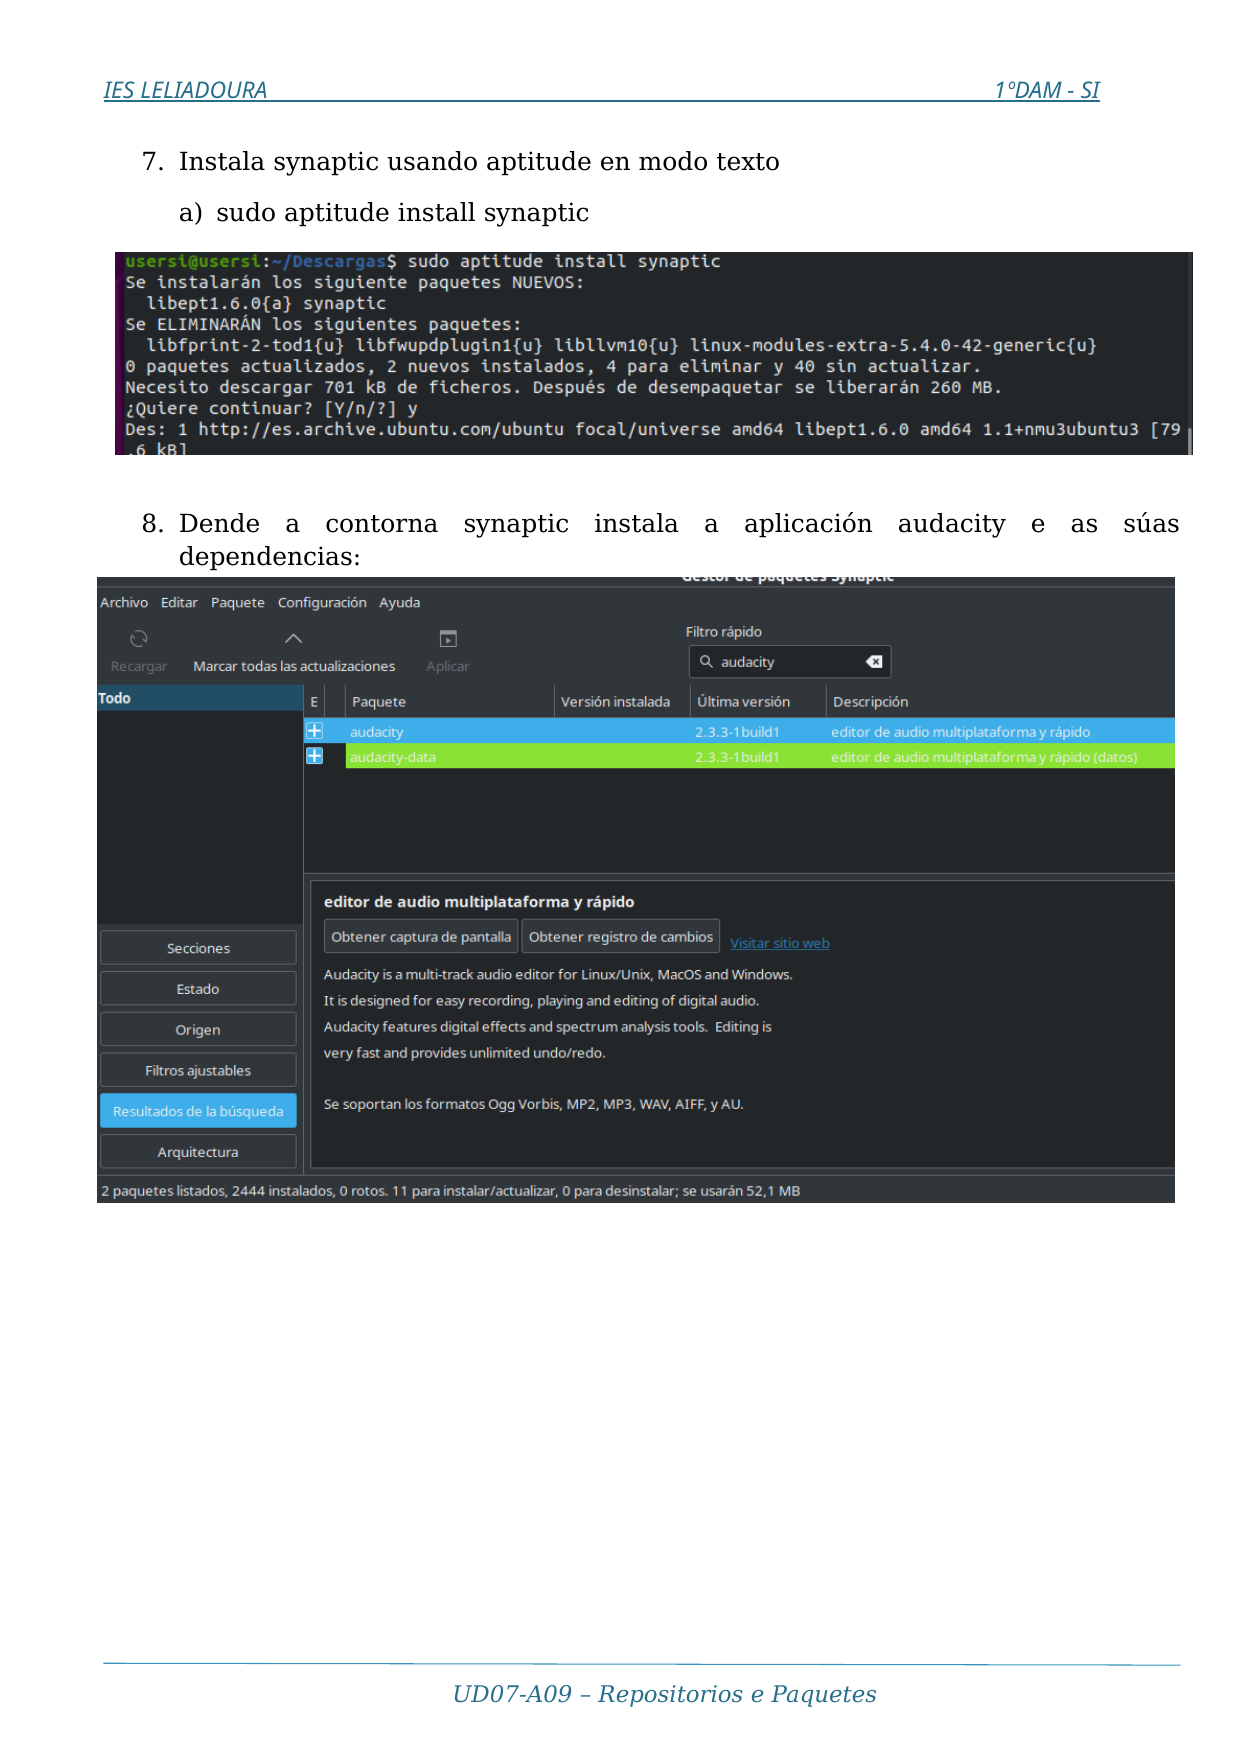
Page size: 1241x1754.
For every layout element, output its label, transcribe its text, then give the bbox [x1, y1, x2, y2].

list Dende a contorna synaptic instala a aplicación audacity e as súas dependencias: [141, 509, 1181, 572]
picture [115, 252, 1193, 455]
list sudo aptitude install synaptic [178, 198, 1181, 227]
picture [97, 577, 1175, 1203]
list Instala synaptic usando aptitude en modo texto [141, 148, 1181, 177]
